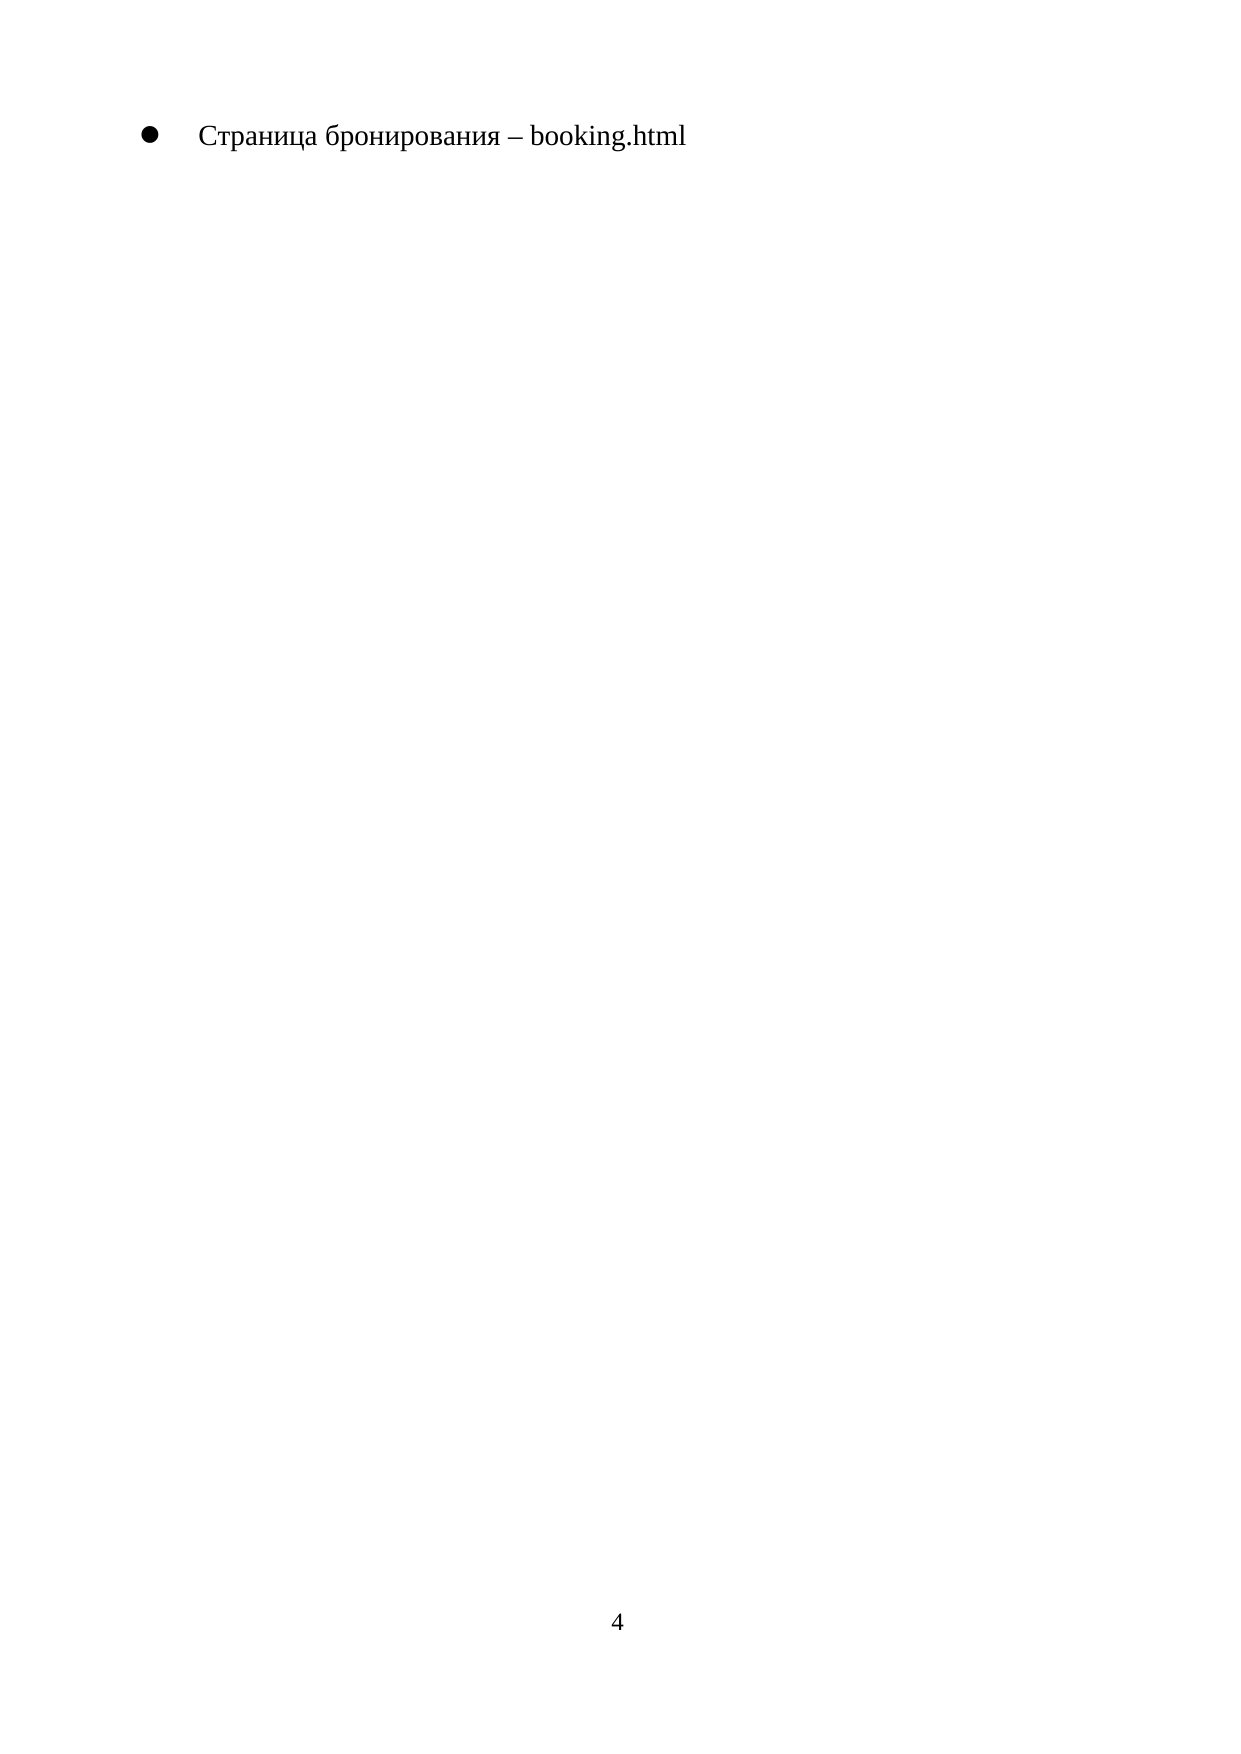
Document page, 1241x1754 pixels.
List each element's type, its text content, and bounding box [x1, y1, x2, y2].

list Страница бронирования – booking.html [80, 118, 1172, 152]
